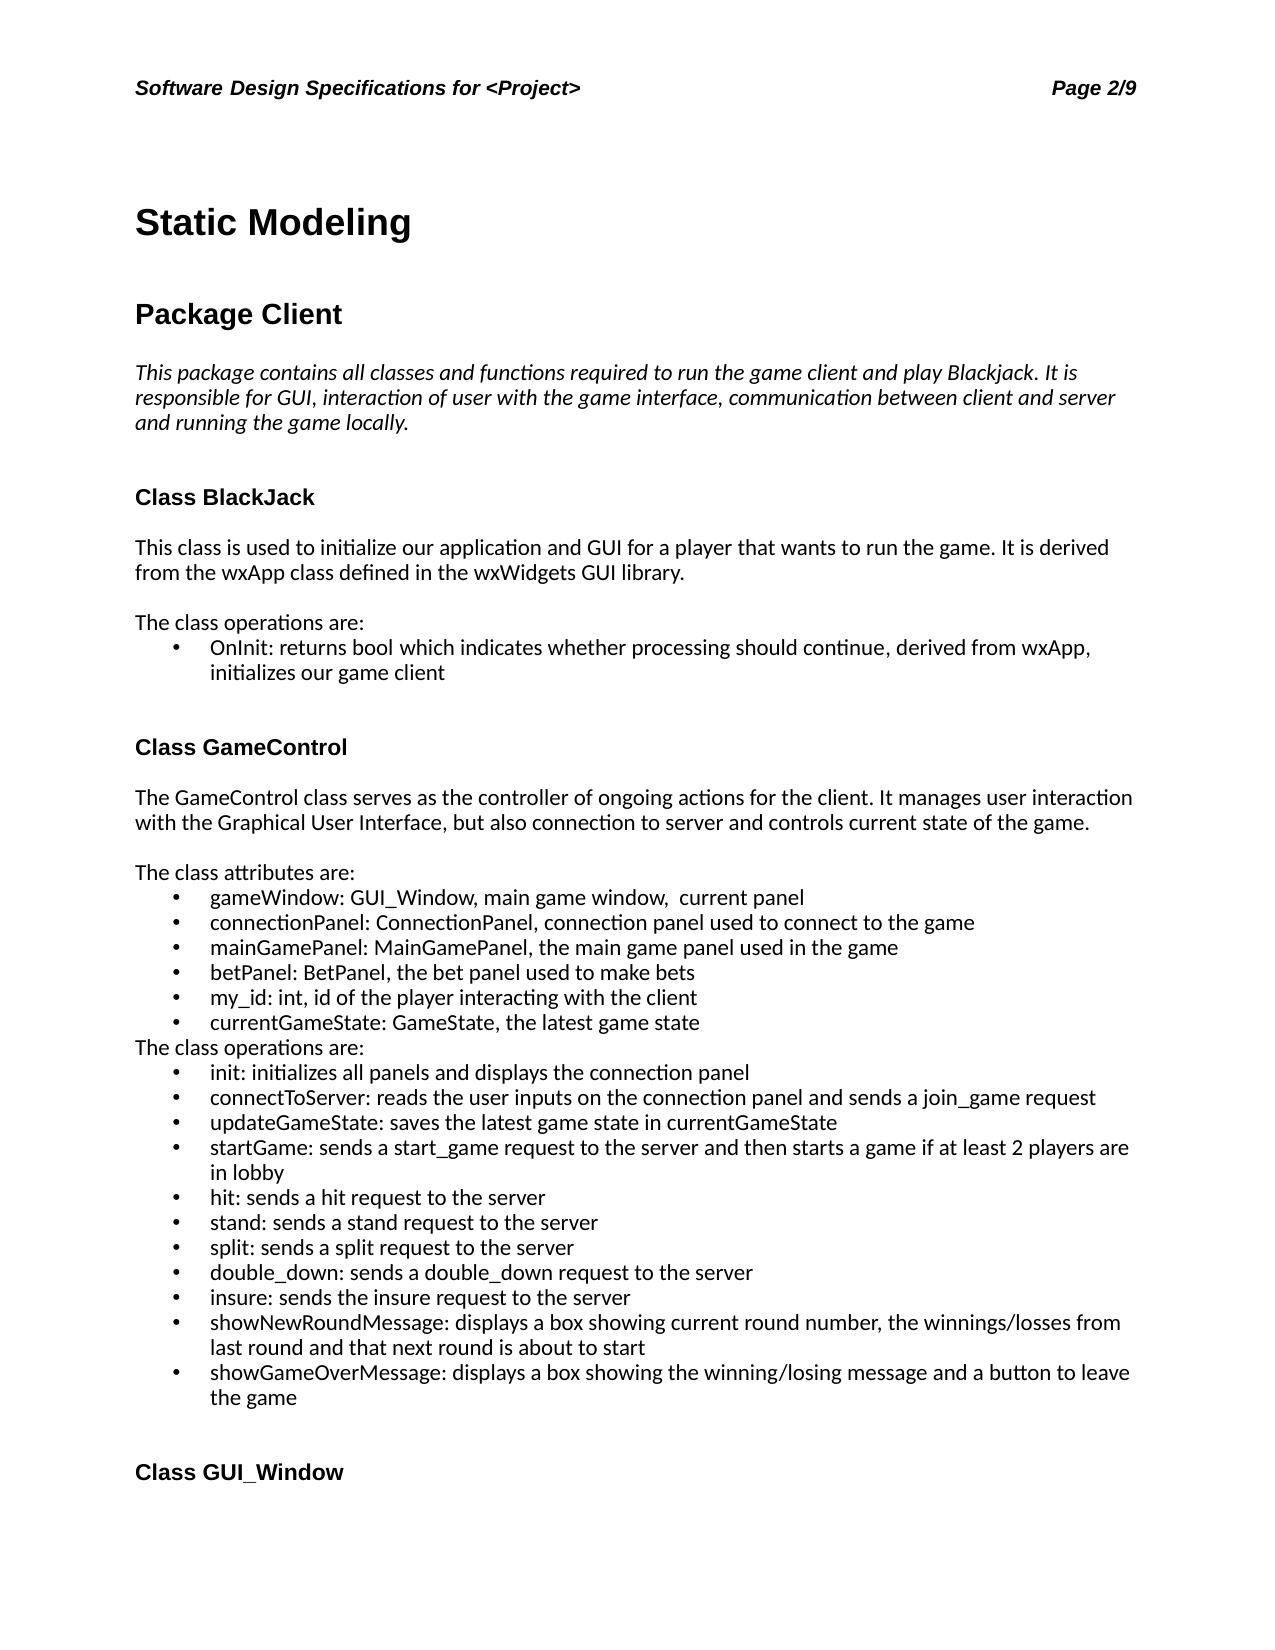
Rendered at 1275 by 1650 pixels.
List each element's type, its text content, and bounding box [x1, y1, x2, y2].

text This class is used to initialize our application and GUI for a player that wants to run the game. It is derived from the wxApp class defined in the wxWidgets GUI library. [135, 535, 1140, 585]
list updateGameState: saves the latest game state in currentGameState [172, 1110, 1140, 1135]
list connectionPanel: ConnectionPanel, connection panel used to connect to the game [172, 910, 1140, 935]
list split: sends a split request to the server [172, 1235, 1140, 1260]
list insure: sends the insure request to the server [172, 1285, 1140, 1310]
list currentGameState: GameState, the latest game state [172, 1010, 1140, 1035]
text The GameControl class serves as the controller of ongoing actions for the client. It manages user interaction with the Graphical User Interface, but also connection to server and controls current state of the game. [135, 785, 1140, 835]
list double_down: sends a double_down request to the server [172, 1260, 1140, 1285]
subtitle Class GUI_Window [135, 1460, 1140, 1485]
list showNewRoundMessage: displays a box showing current round number, the winnings/losses from last round and that next round is about to start [172, 1310, 1140, 1360]
list mainGamePanel: MainGamePanel, the main game panel used in the game [172, 935, 1140, 960]
subtitle Class BlackJack [135, 485, 1140, 510]
text The class attributes are: [135, 860, 1140, 885]
subtitle Static Modeling [135, 200, 1140, 243]
list my_id: int, id of the player interacting with the client [172, 985, 1140, 1010]
subtitle Package Client [135, 297, 1140, 331]
text The class operations are: [135, 1035, 1140, 1060]
list gameWindow: GUI_Window, main game window, current panel [172, 885, 1140, 910]
list hit: sends a hit request to the server [172, 1185, 1140, 1210]
list connectToServer: reads the user inputs on the connection panel and sends a join_game request [172, 1085, 1140, 1110]
text The class operations are: [135, 610, 1140, 635]
list init: initializes all panels and displays the connection panel [172, 1060, 1140, 1085]
text This package contains all classes and functions required to run the game client and play Blackjack. It is responsible for GUI, interaction of user with the game interface, communication between client and server and running the game locally. [135, 360, 1140, 435]
list betPanel: BetPanel, the bet panel used to make bets [172, 960, 1140, 985]
subtitle Class GameControl [135, 735, 1140, 760]
list showGameOverMessage: displays a box showing the winning/losing message and a button to leave the game [172, 1360, 1140, 1410]
list OnInit: returns bool which indicates whether processing should continue, derived from wxApp, initializes our game client [172, 635, 1140, 685]
list stand: sends a stand request to the server [172, 1210, 1140, 1235]
list startGame: sends a start_game request to the server and then starts a game if at least 2 players are in lobby [172, 1135, 1140, 1185]
